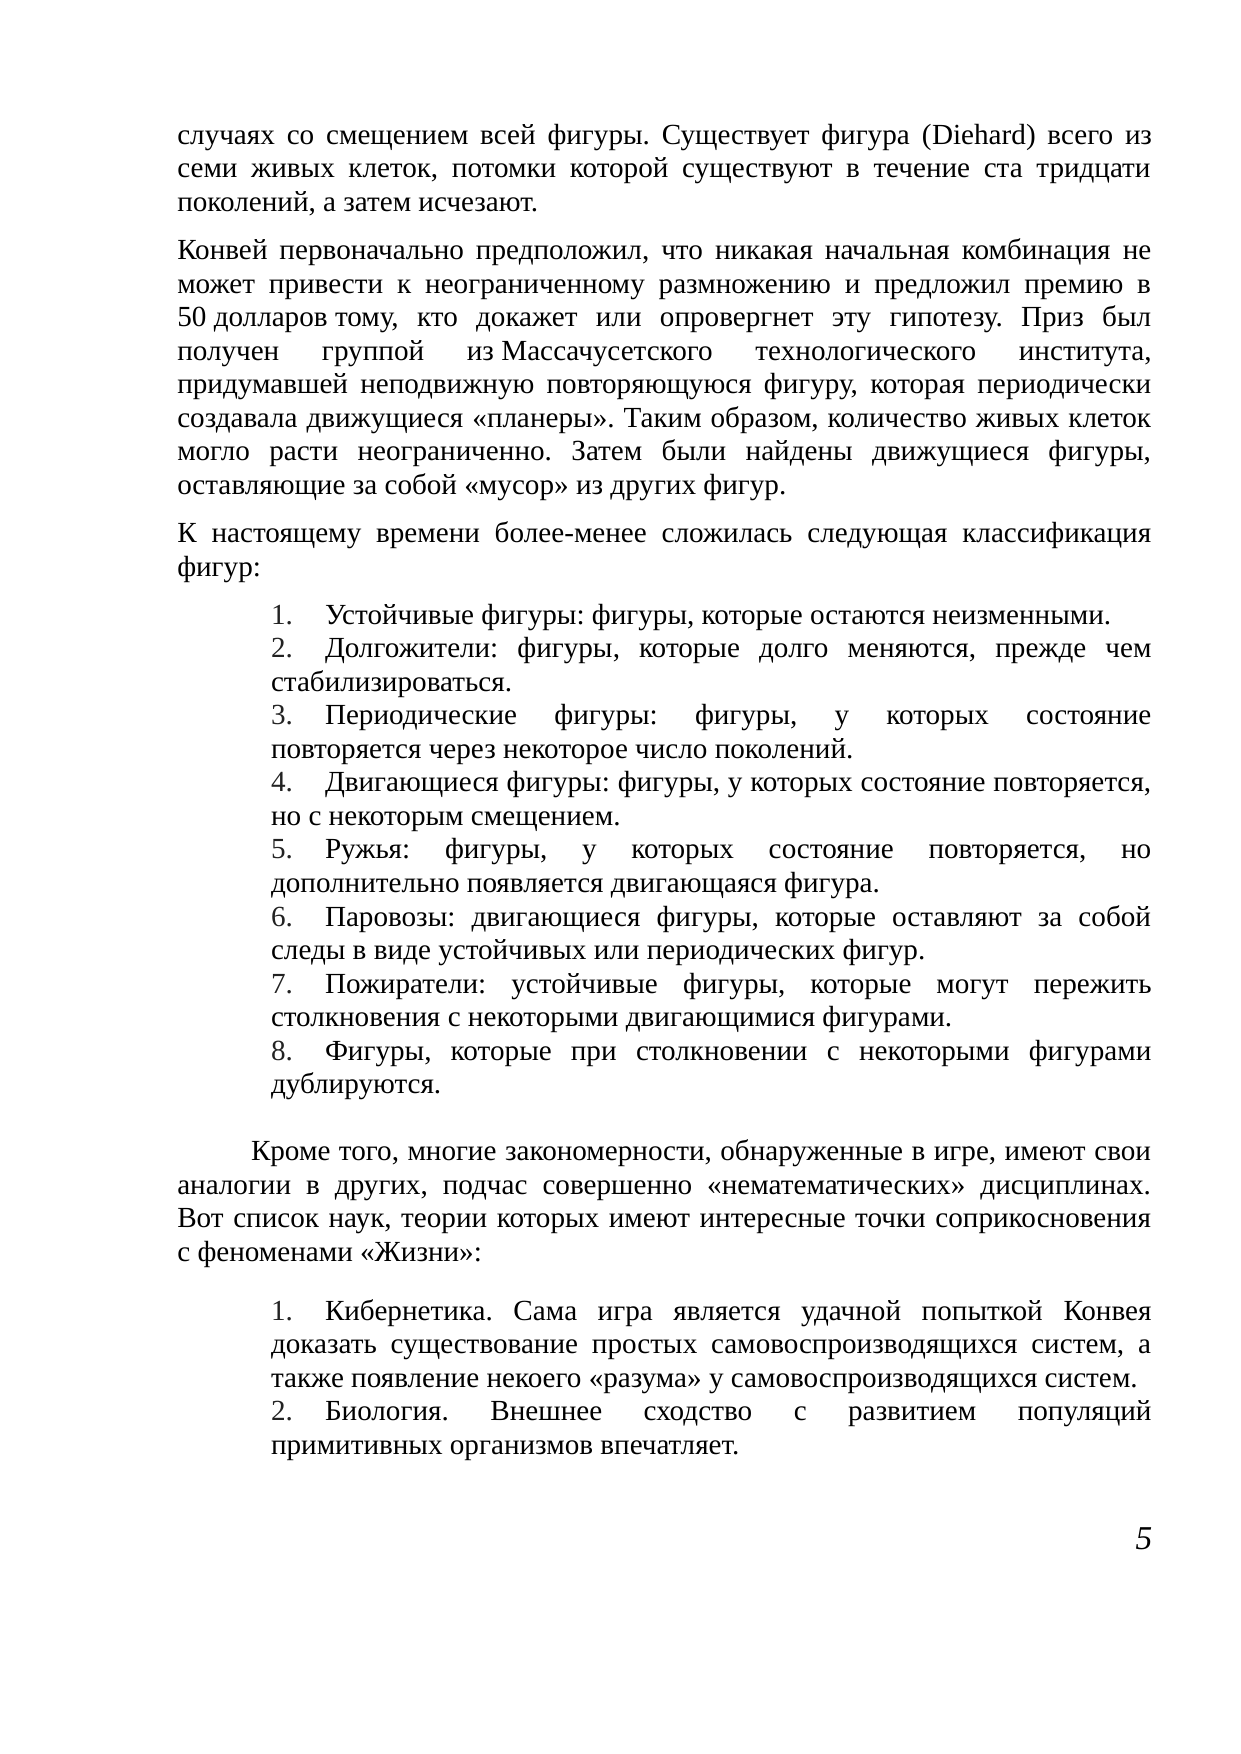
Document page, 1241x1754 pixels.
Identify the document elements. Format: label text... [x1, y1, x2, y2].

text Конвей первоначально предположил, что никакая начальная комбинация не может привести к неограниченному размножению и предложил премию в 50 долларов тому, кто докажет или опровергнет эту гипотезу. Приз был получен группой из Массачусетского технологического института, придумавшей неподвижную повторяющуюся фигуру, которая периодически создавала движущиеся «планеры». Таким образом, количество живых клеток могло расти неограниченно. Затем были найдены движущиеся фигуры, оставляющие за собой «мусор» из других фигур. [177, 232, 1152, 501]
list Долгожители: фигуры, которые долго меняются, прежде чем стабилизироваться. [271, 630, 1152, 697]
list Биология. Внешнее сходство с развитием популяций примитивных организмов впечатляет. [271, 1393, 1152, 1460]
text К настоящему времени более-менее сложилась следующая классификация фигур: [177, 515, 1152, 582]
list Пожиратели: устойчивые фигуры, которые могут пережить столкновения с некоторыми двигающимися фигурами. [271, 966, 1152, 1033]
list Кибернетика. Сама игра является удачной попыткой Конвея доказать существование простых самовоспроизводящихся систем, а также появление некоего «разума» у самовоспроизводящихся систем. [271, 1293, 1152, 1393]
list Паровозы: двигающиеся фигуры, которые оставляют за собой следы в виде устойчивых или периодических фигур. [271, 899, 1152, 966]
list Периодические фигуры: фигуры, у которых состояние повторяется через некоторое число поколений. [271, 697, 1152, 764]
list Устойчивые фигуры: фигуры, которые остаются неизменными. [271, 597, 1152, 630]
list Фигуры, которые при столкновении с некоторыми фигурами дублируются. [271, 1033, 1152, 1100]
text Кроме того, многие закономерности, обнаруженные в игре, имеют свои аналогии в других, подчас совершенно «нематематических» дисциплинах. Вот список наук, теории которых имеют интересные точки соприкосновения с феноменами «Жизни»: [177, 1133, 1152, 1268]
list Ружья: фигуры, у которых состояние повторяется, но дополнительно появляется двигающаяся фигура. [271, 832, 1152, 899]
list Двигающиеся фигуры: фигуры, у которых состояние повторяется, но с некоторым смещением. [271, 764, 1152, 832]
text случаях со смещением всей фигуры. Существует фигура (Diehard) всего из семи живых клеток, потомки которой существуют в течение ста тридцати поколений, а затем исчезают. [177, 117, 1152, 218]
